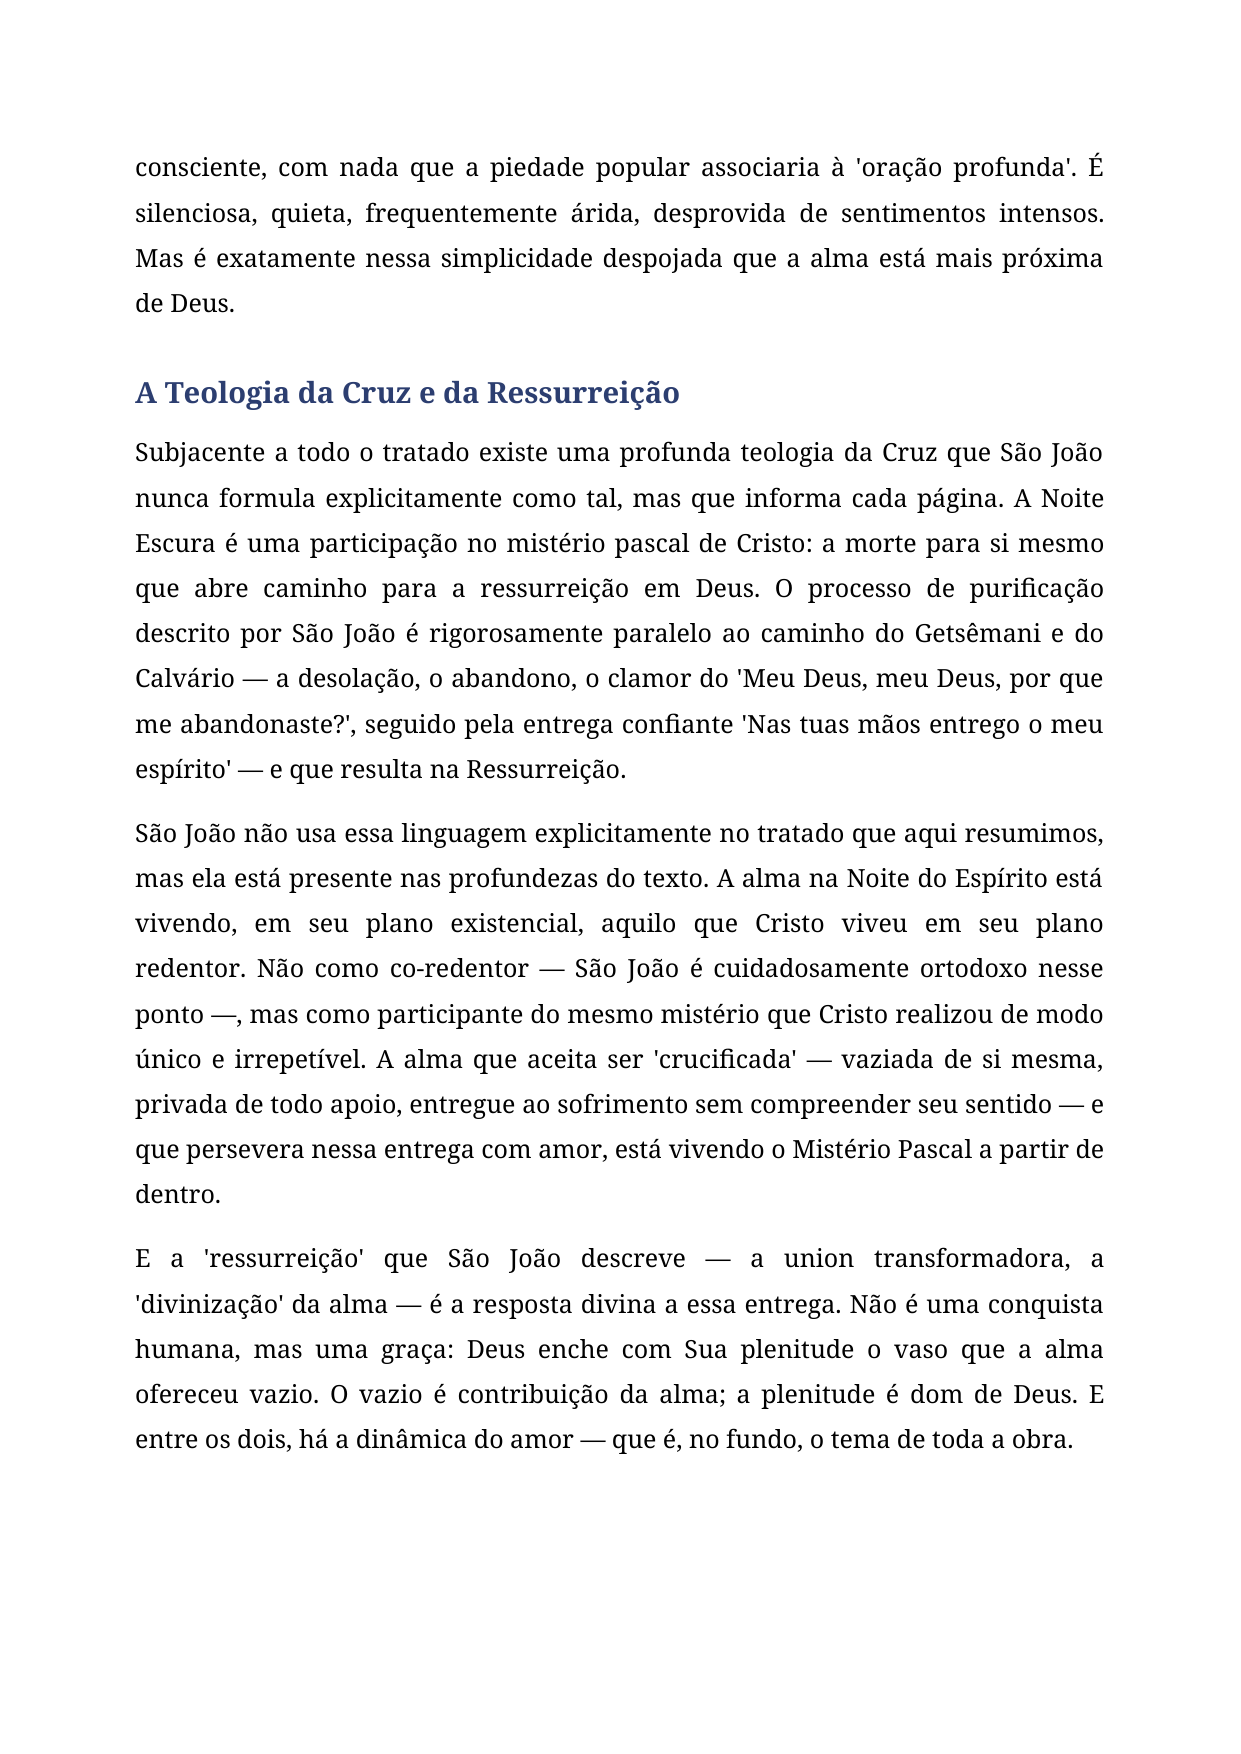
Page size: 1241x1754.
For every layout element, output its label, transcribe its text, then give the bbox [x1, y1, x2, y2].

subtitle A Teologia da Cruz e da Ressurreição [135, 372, 1105, 412]
text São João não usa essa linguagem explicitamente no tratado que aqui resumimos, mas ela está presente nas profundezas do texto. A alma na Noite do Espírito está vivendo, em seu plano existencial, aquilo que Cristo viveu em seu plano redentor. Não como co-redentor — São João é cuidadosamente ortodoxo nesse ponto —, mas como participante do mesmo mistério que Cristo realizou de modo único e irrepetível. A alma que aceita ser 'crucificada' — vaziada de si mesma, privada de todo apoio, entregue ao sofrimento sem compreender seu sentido — e que persevera nessa entrega com amor, está vivendo o Mistério Pascal a partir de dentro. [135, 816, 1105, 1211]
text consciente, com nada que a piedade popular associaria à 'oração profunda'. É silenciosa, quieta, frequentemente árida, desprovida de sentimentos intensos. Mas é exatamente nessa simplicidade despojada que a alma está mais próxima de Deus. [135, 150, 1105, 320]
text E a 'ressurreição' que São João descreve — a union transformadora, a 'divinização' da alma — é a resposta divina a essa entrega. Não é uma conquista humana, mas uma graça: Deus enche com Sua plenitude o vaso que a alma ofereceu vazio. O vazio é contribuição da alma; a plenitude é dom de Deus. E entre os dois, há a dinâmica do amor — que é, no fundo, o tema de toda a obra. [135, 1241, 1105, 1456]
text Subjacente a todo o tratado existe uma profunda teologia da Cruz que São João nunca formula explicitamente como tal, mas que informa cada página. A Noite Escura é uma participação no mistério pascal de Cristo: a morte para si mesmo que abre caminho para a ressurreição em Deus. O processo de purificação descrito por São João é rigorosamente paralelo ao caminho do Getsêmani e do Calvário — a desolação, o abandono, o clamor do 'Meu Deus, meu Deus, por que me abandonaste?', seguido pela entrega confiante 'Nas tuas mãos entrego o meu espírito' — e que resulta na Ressurreição. [135, 435, 1105, 786]
